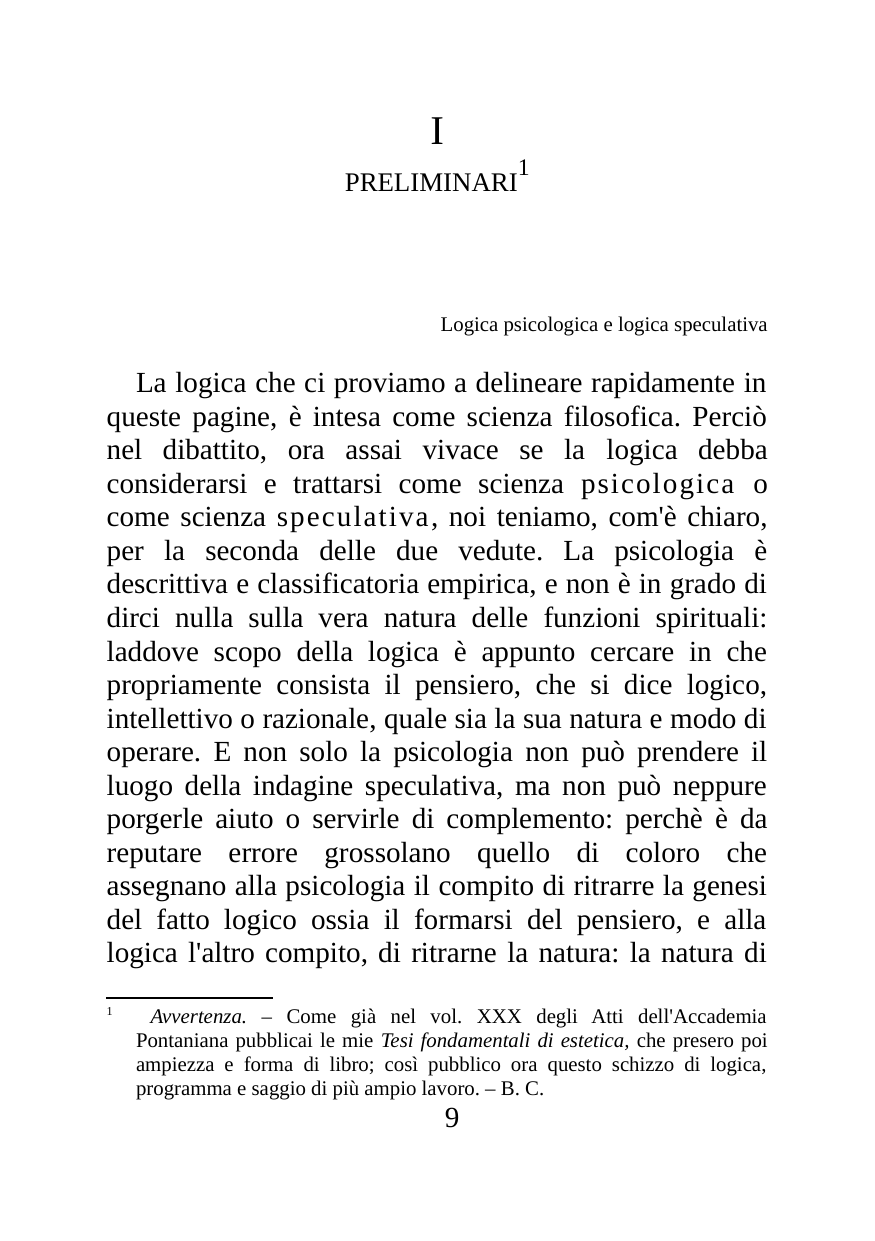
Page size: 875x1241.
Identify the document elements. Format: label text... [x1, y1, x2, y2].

text Avvertenza. ‒ Come già nel vol. XXX degli Atti dell'Accademia Pontaniana pubblicai le mie Tesi fondamentali di estetica, che presero poi ampiezza e forma di libro; così pubblico ora questo schizzo di logica, programma e saggio di più ampio lavoro. ‒ B. C. [106, 1004, 768, 1100]
text Logica psicologica e logica speculativa [106, 312, 768, 336]
text La logica che ci proviamo a delineare rapidamente in queste pagine, è intesa come scienza filosofica. Perciò nel dibattito, ora assai vivace se la logica debba considerarsi e trattarsi come scienza psicologica o come scienza speculativa, noi teniamo, com'è chiaro, per la seconda delle due vedute. La psicologia è descrittiva e classificatoria empirica, e non è in grado di dirci nulla sulla vera natura delle funzioni spirituali: laddove scopo della logica è appunto cercare in che propriamente consista il pensiero, che si dice logico, intellettivo o razionale, quale sia la sua natura e modo di operare. E non solo la psicologia non può prendere il luogo della indagine speculativa, ma non può neppure porgerle aiuto o servirle di complemento: perchè è da reputare errore grossolano quello di coloro che assegnano alla psicologia il compito di ritrarre la genesi del fatto logico ossia il formarsi del pensiero, e alla logica l'altro compito, di ritrarne la natura: la natura di [106, 365, 768, 969]
subtitle I preliminari [106, 106, 768, 200]
